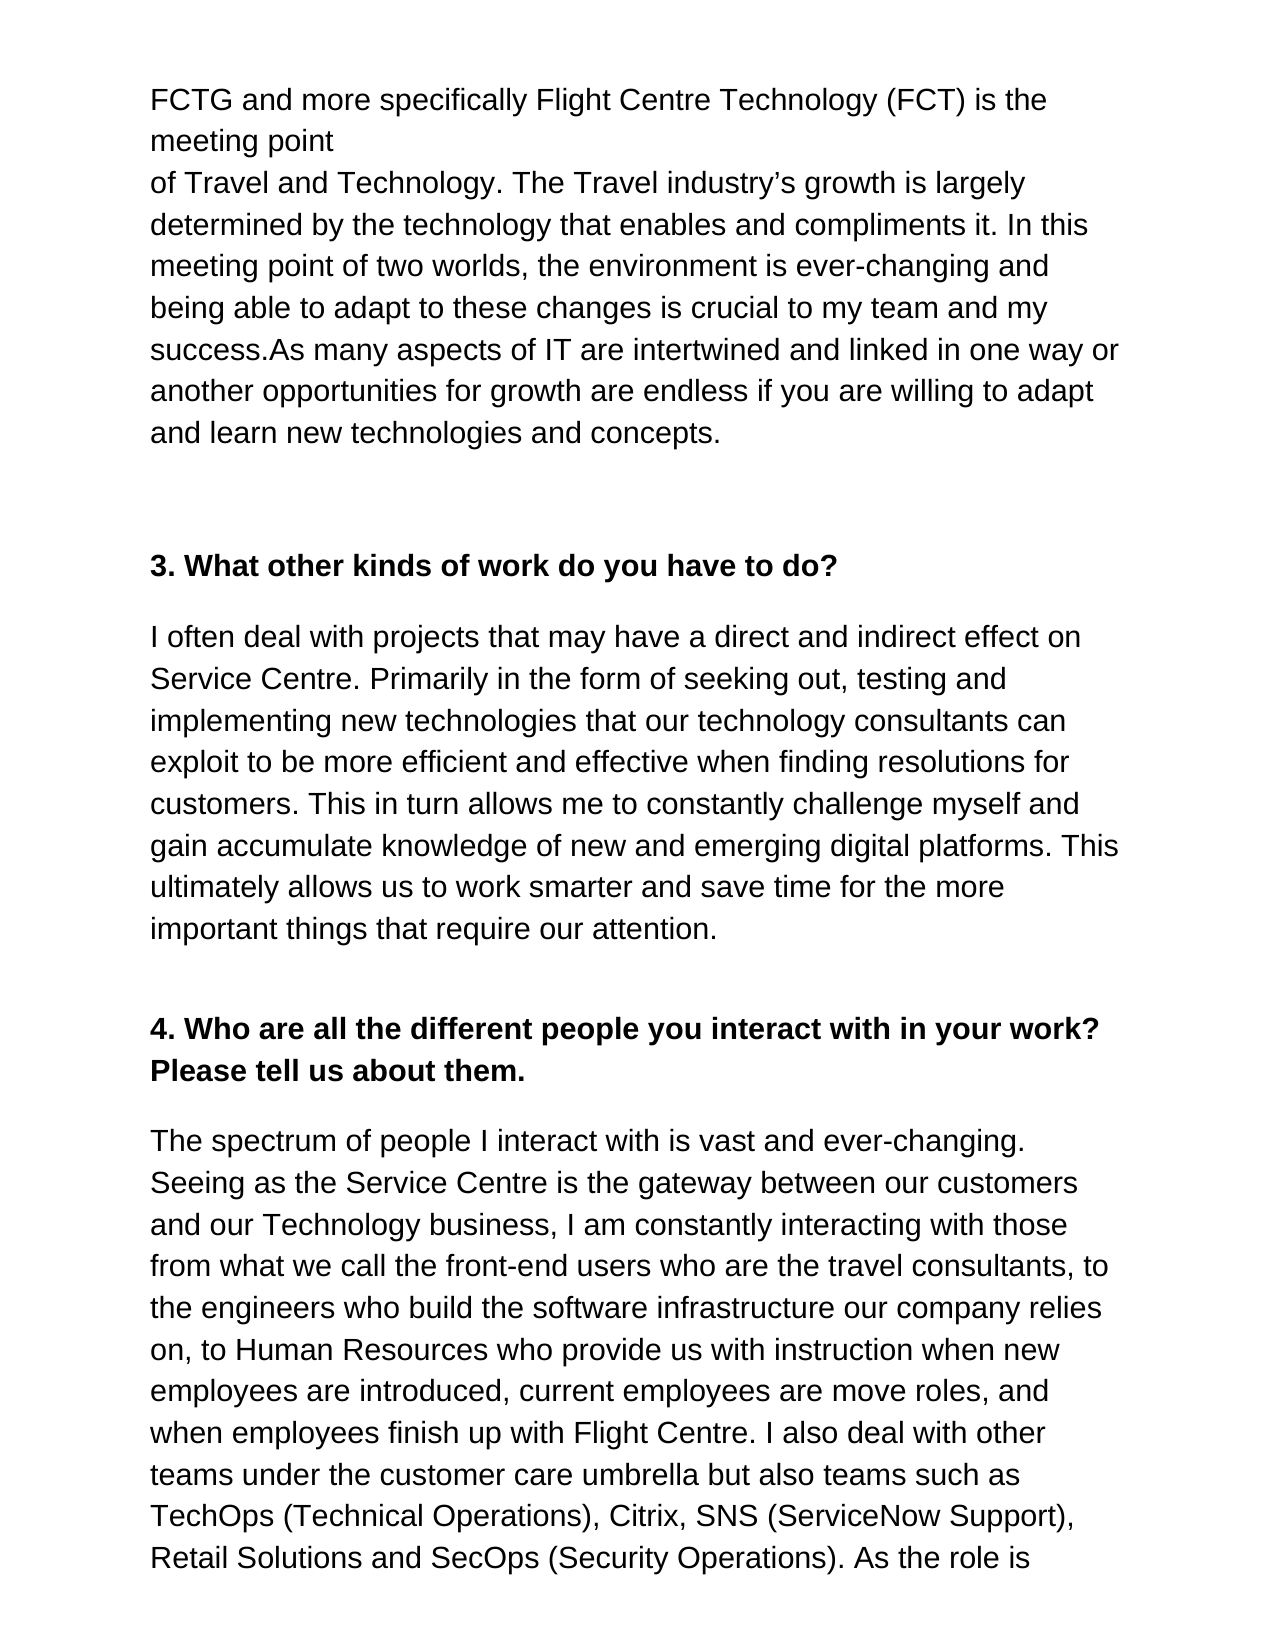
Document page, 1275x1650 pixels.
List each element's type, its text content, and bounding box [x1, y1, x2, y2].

text 4. Who are all the different people you interact with in your work? Please tell us about them. [150, 1004, 1125, 1087]
text of Travel and Technology. The Travel industry’s growth is largely determined by the technology that enables and compliments it. In this meeting point of two worlds, the environment is ever-changing and being able to adapt to these changes is crucial to my team and my success.As many aspects of IT are intertwined and linked in one way or another opportunities for growth are endless if you are willing to adapt and learn new technologies and concepts. [150, 158, 1125, 450]
text 3. What other kinds of work do you have to do? [150, 542, 1125, 583]
text I often deal with projects that may have a direct and indirect effect on Service Centre. Primarily in the form of seeking out, testing and implementing new technologies that our technology consultants can exploit to be more efficient and effective when finding resolutions for customers. This in turn allows me to constantly challenge myself and gain accumulate knowledge of new and emerging digital platforms. This ultimately allows us to work smarter and save time for the more important things that require our attention. [150, 612, 1125, 946]
text FCTG and more specifically Flight Centre Technology (FCT) is the meeting point [150, 75, 1125, 158]
text The spectrum of people I interact with is vast and ever-changing. Seeing as the Service Centre is the gateway between our customers and our Technology business, I am constantly interacting with those from what we call the front-end users who are the travel consultants, to the engineers who build the software infrastructure our company relies on, to Human Resources who provide us with instruction when new employees are introduced, current employees are move roles, and when employees finish up with Flight Centre. I also deal with other teams under the customer care umbrella but also teams such as TechOps (Technical Operations), Citrix, SNS (ServiceNow Support), Retail Solutions and SecOps (Security Operations). As the role is [150, 1117, 1125, 1575]
